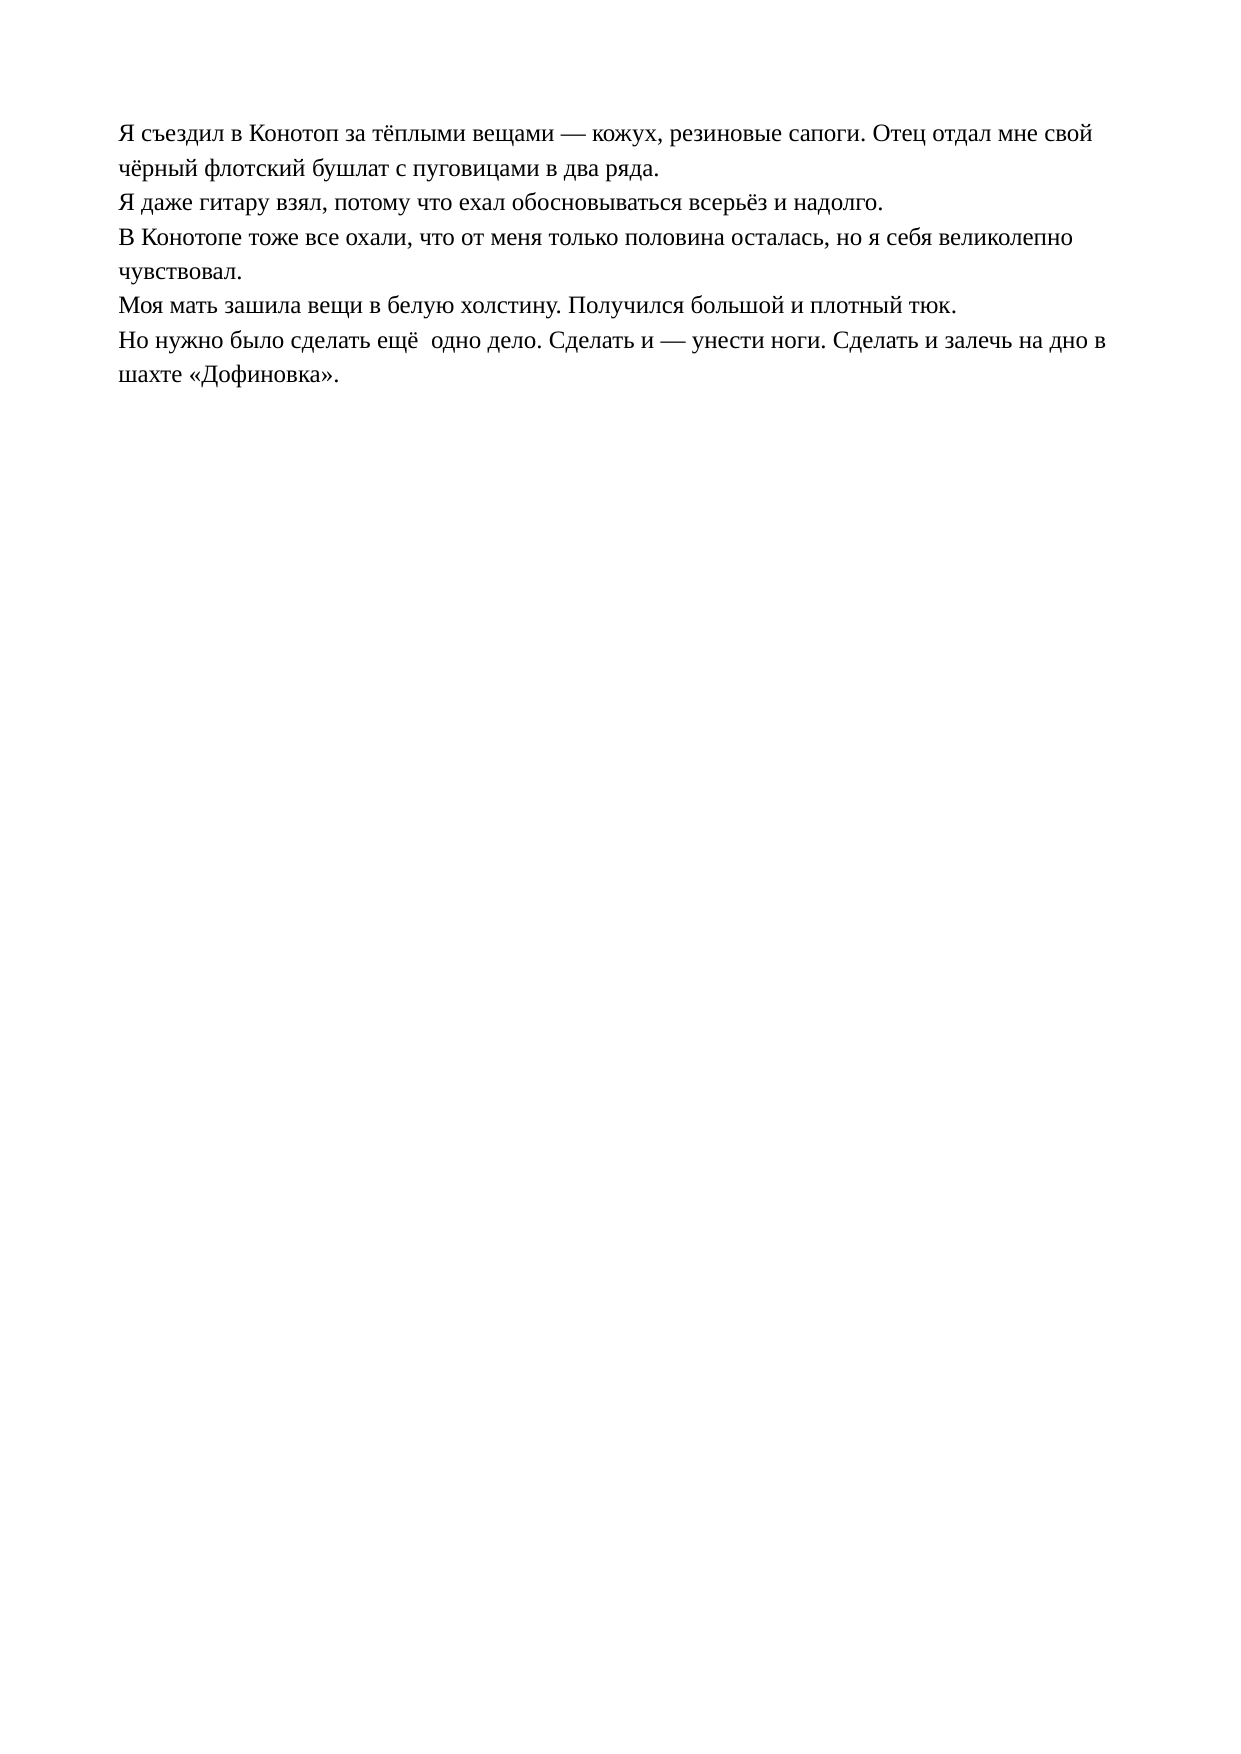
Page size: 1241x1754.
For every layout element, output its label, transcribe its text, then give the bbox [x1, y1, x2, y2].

text В Конотопе тоже все охали, что от меня только половина осталась, но я себя великолепно чувствовал. [118, 222, 1122, 285]
text Я даже гитару взял, потому что ехал обосновываться всерьёз и надолго. [118, 187, 1122, 216]
text Моя мать зашила вещи в белую холстину. Получился большой и плотный тюк. [118, 291, 1122, 319]
text Я съездил в Конотоп за тёплыми вещами — кожух, резиновые сапоги. Отец отдал мне свой чёрный флотский бушлат с пуговицами в два ряда. [118, 118, 1122, 181]
text Но нужно было сделать ещё одно дело. Сделать и — унести ноги. Сделать и залечь на дно в шахте «Дофиновка». [118, 325, 1122, 388]
